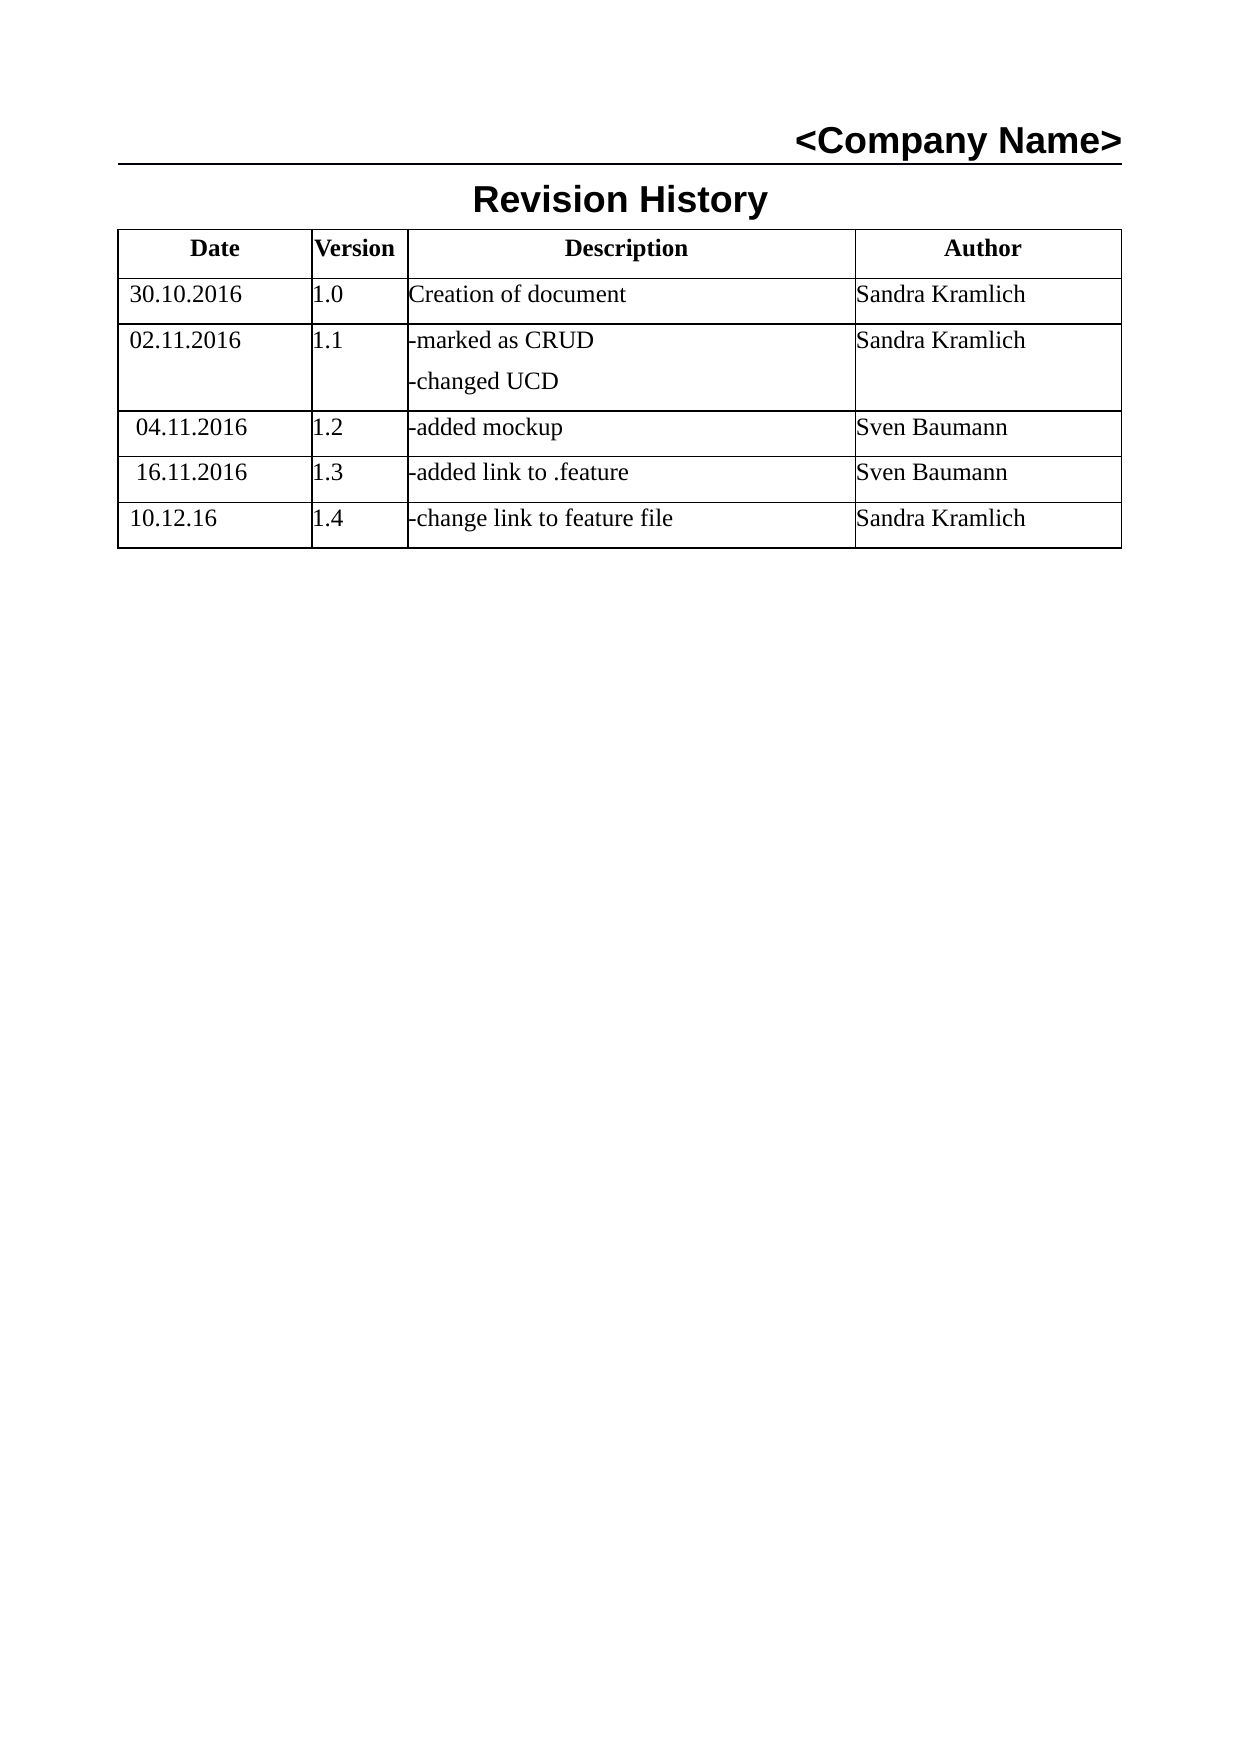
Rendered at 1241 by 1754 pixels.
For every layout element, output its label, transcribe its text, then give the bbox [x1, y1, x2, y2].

table_cell 1.1 [313, 325, 407, 410]
text Revision History [118, 177, 1122, 220]
table_header Version [313, 230, 407, 277]
table_cell 02.11.2016 [119, 325, 311, 410]
table_cell Sandra Kramlich [856, 325, 1121, 410]
table_cell 1.3 [313, 457, 407, 502]
table_cell 30.10.2016 [119, 279, 311, 323]
table_cell 1.4 [313, 503, 407, 547]
table_cell Sven Baumann [856, 457, 1121, 502]
table_cell -added mockup [409, 412, 855, 456]
table_cell 1.2 [313, 412, 407, 456]
table_cell 1.0 [313, 279, 407, 323]
table_cell -added link to .feature [409, 457, 855, 502]
table_cell -change link to feature file [409, 503, 855, 547]
table_cell Sandra Kramlich [856, 503, 1121, 547]
table_cell 04.11.2016 [119, 412, 311, 456]
table_cell -marked as CRUD -changed UCD [409, 325, 855, 410]
table_cell 16.11.2016 [119, 457, 311, 502]
table_header Date [119, 230, 311, 277]
table_cell Creation of document [409, 279, 855, 323]
table_header Description [409, 230, 855, 277]
table_cell Sandra Kramlich [856, 279, 1121, 323]
table_header Author [856, 230, 1121, 277]
table_cell 10.12.16 [119, 503, 311, 547]
table_cell Sven Baumann [856, 412, 1121, 456]
